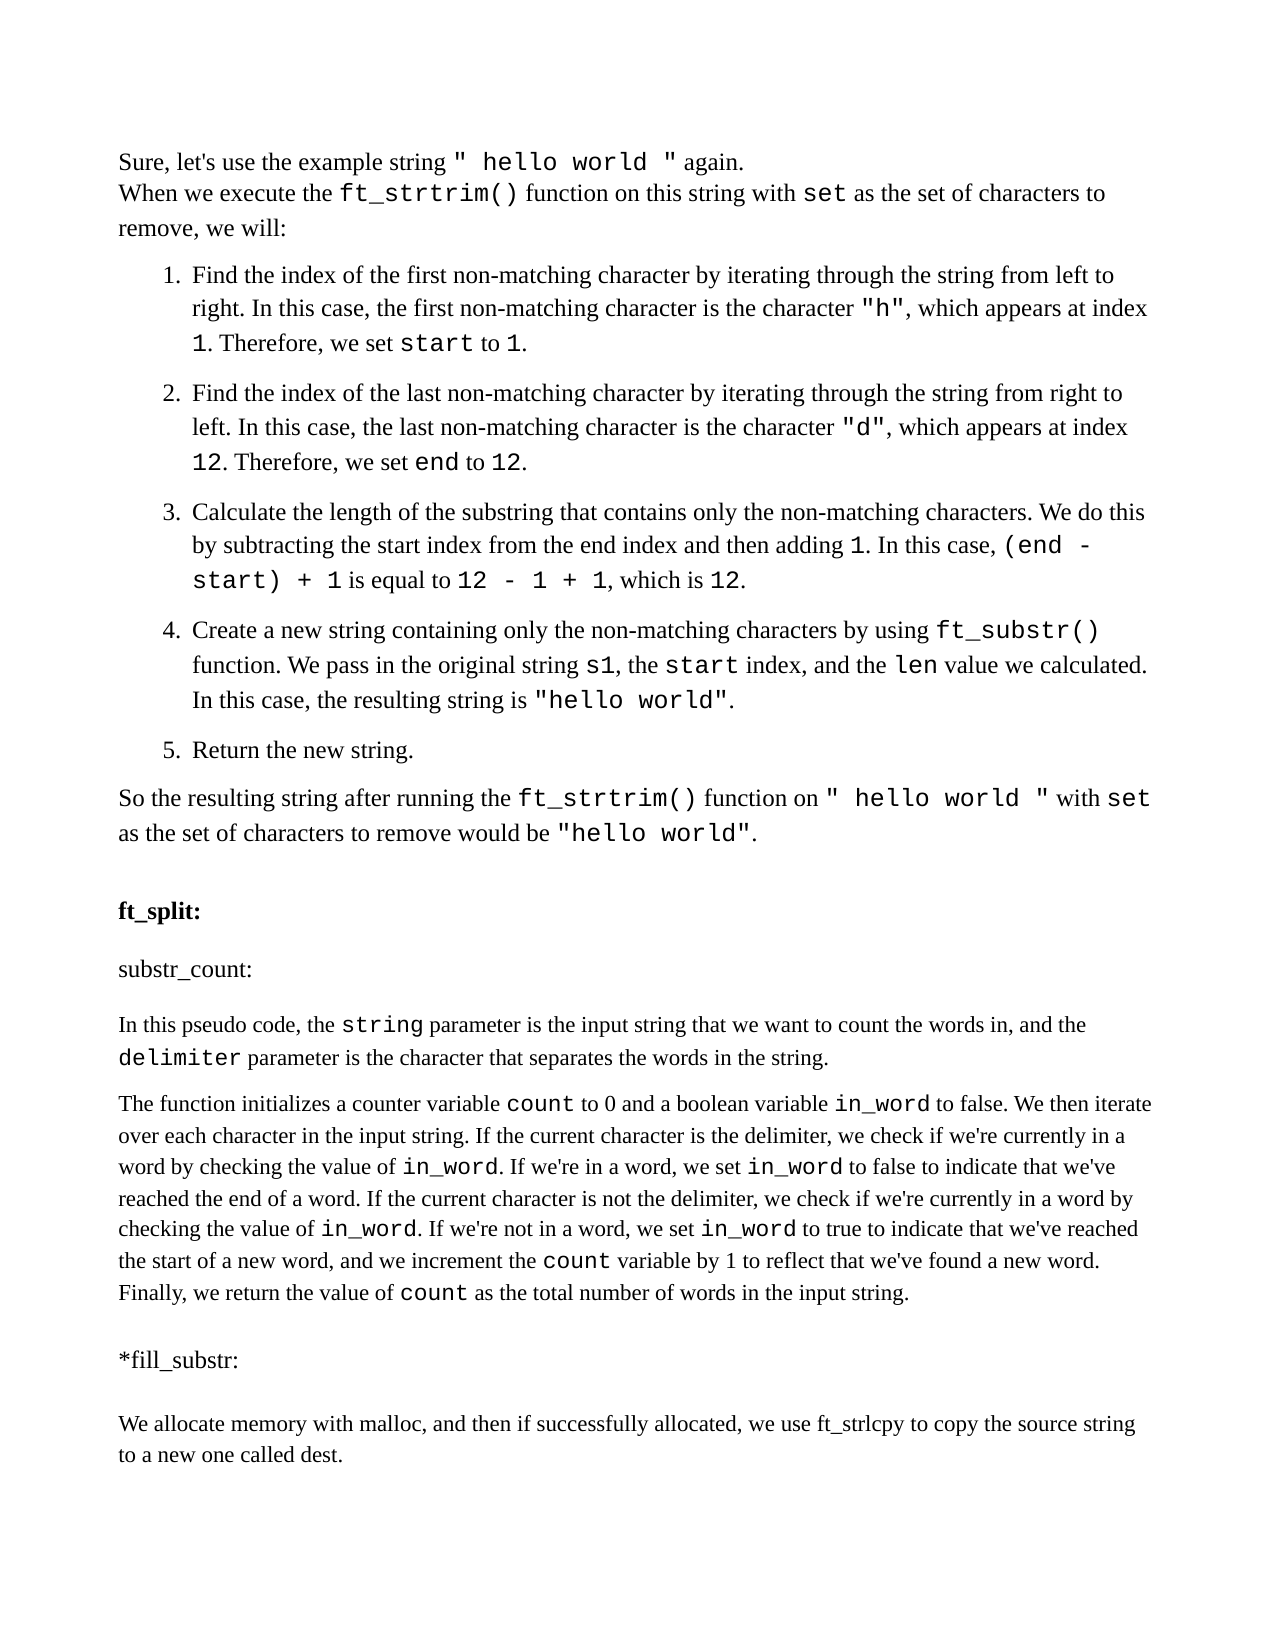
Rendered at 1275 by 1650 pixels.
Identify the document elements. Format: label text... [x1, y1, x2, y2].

list Find the index of the first non-matching character by iterating through the string from left to right. In this case, the first non-matching character is the character "h", which appears at index 1. Therefore, we set start to 1. [162, 260, 1157, 359]
list Find the index of the last non-matching character by iterating through the string from right to left. In this case, the last non-matching character is the character "d", which appears at index 12. Therefore, we set end to 12. [162, 378, 1157, 477]
text substr_count: [118, 925, 1157, 1011]
text In this pseudo code, the string parameter is the input string that we want to count the words in, and the delimiter parameter is the character that separates the words in the string. [118, 1011, 1157, 1072]
text So the resulting string after running the ft_strtrim() function on " hello world " with set as the set of characters to remove would be "hello world". [118, 783, 1157, 848]
text Sure, let's use the example string " hello world " again. [118, 118, 1157, 178]
text The function initializes a counter variable count to 0 and a boolean variable in_word to false. We then iterate over each character in the input string. If the current character is the delimiter, we check if we're currently in a word by checking the value of in_word. If we're in a word, we set in_word to false to indicate that we've reached the end of a word. If the current character is not the delimiter, we check if we're currently in a word by checking the value of in_word. If we're not in a word, we set in_word to true to indicate that we've reached the start of a new word, and we increment the count variable by 1 to reflect that we've found a new word. Finally, we return the value of count as the total number of words in the input string. *fill_substr: We allocate memory with malloc, and then if successfully allocated, we use ft_strlcpy to copy the source string to a new one called dest. [118, 1091, 1157, 1467]
text ft_split: [118, 868, 1157, 925]
list Calculate the length of the substring that contains only the non-matching characters. We do this by subtracting the start index from the end index and then adding 1. In this case, (end - start) + 1 is equal to 12 - 1 + 1, which is 12. [162, 497, 1157, 596]
text When we execute the ft_strtrim() function on this string with set as the set of characters to remove, we will: [118, 178, 1157, 242]
list Return the new string. [162, 735, 1157, 764]
list Create a new string containing only the non-matching characters by using ft_substr() function. We pass in the original string s1, the start index, and the len value we calculated. In this case, the resulting string is "hello world". [162, 615, 1157, 716]
